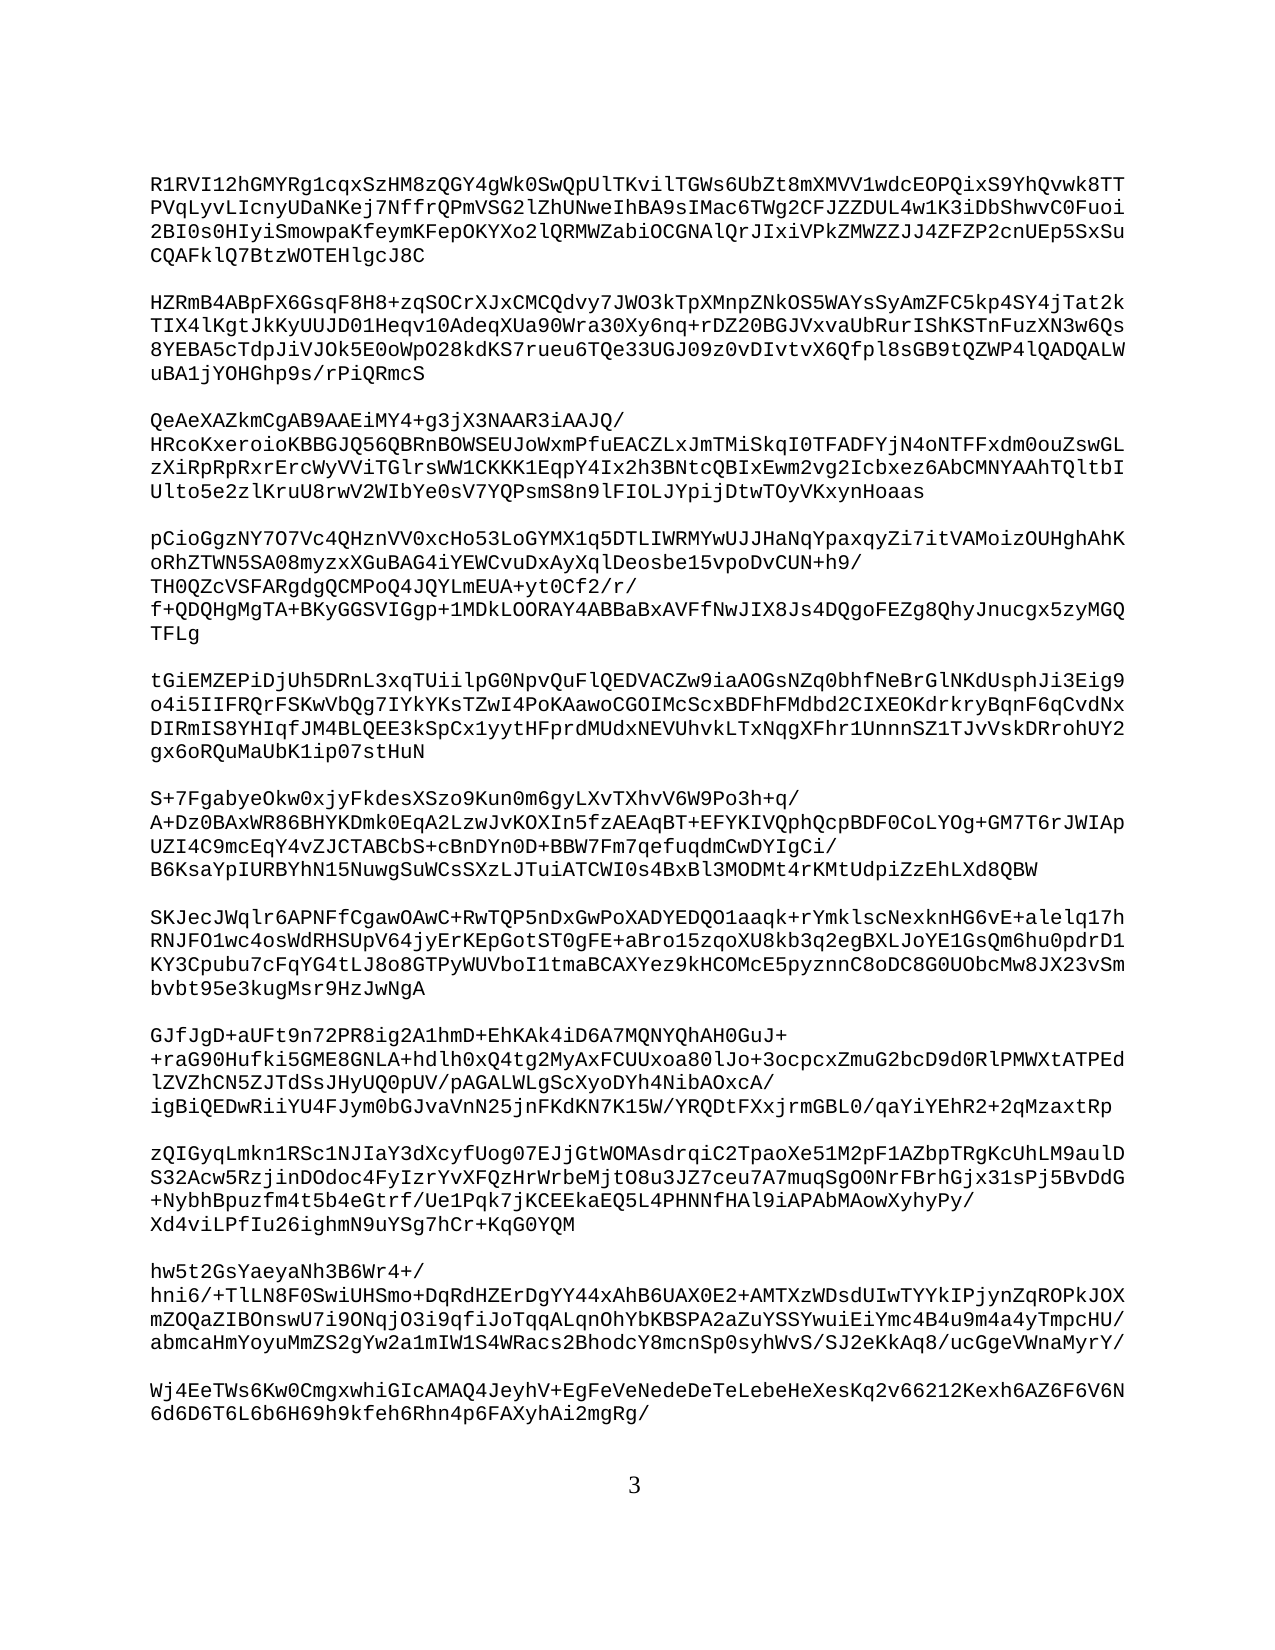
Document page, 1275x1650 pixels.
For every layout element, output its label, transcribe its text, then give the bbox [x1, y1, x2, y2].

text hw5t2GsYaeyaNh3B6Wr4+/hni6/+TlLN8F0SwiUHSmo+DqRdHZErDgYY44xAhB6UAX0E2+AMTXzWDsdUIwTYYkIPjynZqROPkJOXmZOQaZIBOnswU7i9ONqjO3i9qfiJoTqqALqnOhYbKBSPA2aZuYSSYwuiEiYmc4B4u9m4a4yTmpcHU/abmcaHmYoyuMmZS2gYw2a1mIW1S4WRacs2BhodcY8mcnSp0syhWvS/SJ2eKkAq8/ucGgeVWnaMyrY/ [150, 1261, 1125, 1356]
text pCioGgzNY7O7Vc4QHznVV0xcHo53LoGYMX1q5DTLIWRMYwUJJHaNqYpaxqyZi7itVAMoizOUHghAhKoRhZTWN5SA08myzxXGuBAG4iYEWCvuDxAyXqlDeosbe15vpoDvCUN+h9/TH0QZcVSFARgdgQCMPoQ4JQYLmEUA+yt0Cf2/r/f+QDQHgMgTA+BKyGGSVIGgp+1MDkLOORAY4ABBaBxAVFfNwJIX8Js4DQgoFEZg8QhyJnucgx5zyMGQTFLg [150, 528, 1125, 647]
text tGiEMZEPiDjUh5DRnL3xqTUiilpG0NpvQuFlQEDVACZw9iaAOGsNZq0bhfNeBrGlNKdUsphJi3Eig9o4i5IIFRQrFSKwVbQg7IYkYKsTZwI4PoKAawoCGOIMcScxBDFhFMdbd2CIXEOKdrkryBqnF6qCvdNxDIRmIS8YHIqfJM4BLQEE3kSpCx1yytHFprdMUdxNEVUhvkLTxNqgXFhr1UnnnSZ1TJvVskDRrohUY2gx6oRQuMaUbK1ip07stHuN [150, 670, 1125, 765]
text SKJecJWqlr6APNFfCgawOAwC+RwTQP5nDxGwPoXADYEDQO1aaqk+rYmklscNexknHG6vE+alelq17hRNJFO1wc4osWdRHSUpV64jyErKEpGotST0gFE+aBro15zqoXU8kb3q2egBXLJoYE1GsQm6hu0pdrD1KY3Cpubu7cFqYG4tLJ8o8GTPyWUVboI1tmaBCAXYez9kHCOMcE5pyznnC8oDC8G0UObcMw8JX23vSmbvbt95e3kugMsr9HzJwNgA [150, 907, 1125, 1001]
text S+7FgabyeOkw0xjyFkdesXSzo9Kun0m6gyLXvTXhvV6W9Po3h+q/A+Dz0BAxWR86BHYKDmk0EqA2LzwJvKOXIn5fzAEAqBT+EFYKIVQphQcpBDF0CoLYOg+GM7T6rJWIApUZI4C9mcEqY4vZJCTABCbS+cBnDYn0D+BBW7Fm7qefuqdmCwDYIgCi/B6KsaYpIURBYhN15NuwgSuWCsSXzLJTuiATCWI0s4BxBl3MODMt4rKMtUdpiZzEhLXd8QBW [150, 788, 1125, 883]
text zQIGyqLmkn1RSc1NJIaY3dXcyfUog07EJjGtWOMAsdrqiC2TpaoXe51M2pF1AZbpTRgKcUhLM9aulDS32Acw5RzjinDOdoc4FyIzrYvXFQzHrWrbeMjtO8u3JZ7ceu7A7muqSgO0NrFBrhGjx31sPj5BvDdG+NybhBpuzfm4t5b4eGtrf/Ue1Pqk7jKCEEkaEQ5L4PHNNfHAl9iAPAbMAowXyhyPy/Xd4viLPfIu26ighmN9uYSg7hCr+KqG0YQM [150, 1143, 1125, 1238]
text Wj4EeTWs6Kw0CmgxwhiGIcAMAQ4JeyhV+EgFeVeNedeDeTeLebeHeXesKq2v66212Kexh6AZ6F6V6N6d6D6T6L6b6H69h9kfeh6Rhn4p6FAXyhAi2mgRg/ [150, 1379, 1125, 1427]
text R1RVI12hGMYRg1cqxSzHM8zQGY4gWk0SwQpUlTKvilTGWs6UbZt8mXMVV1wdcEOPQixS9YhQvwk8TTPVqLyvLIcnyUDaNKej7NffrQPmVSG2lZhUNweIhBA9sIMac6TWg2CFJZZDUL4w1K3iDbShwvC0Fuoi2BI0s0HIyiSmowpaKfeymKFepOKYXo2lQRMWZabiOCGNAlQrJIxiVPkZMWZZJJ4ZFZP2cnUEp5SxSuCQAFklQ7BtzWOTEHlgcJ8C [150, 174, 1125, 268]
text HZRmB4ABpFX6GsqF8H8+zqSOCrXJxCMCQdvy7JWO3kTpXMnpZNkOS5WAYsSyAmZFC5kp4SY4jTat2kTIX4lKgtJkKyUUJD01Heqv10AdeqXUa90Wra30Xy6nq+rDZ20BGJVxvaUbRurIShKSTnFuzXN3w6Qs8YEBA5cTdpJiVJOk5E0oWpO28kdKS7rueu6TQe33UGJ09z0vDIvtvX6Qfpl8sGB9tQZWP4lQADQALWuBA1jYOHGhp9s/rPiQRmcS [150, 292, 1125, 386]
text GJfJgD+aUFt9n72PR8ig2A1hmD+EhKAk4iD6A7MQNYQhAH0GuJ++raG90Hufki5GME8GNLA+hdlh0xQ4tg2MyAxFCUUxoa80lJo+3ocpcxZmuG2bcD9d0RlPMWXtATPEdlZVZhCN5ZJTdSsJHyUQ0pUV/pAGALWLgScXyoDYh4NibAOxcA/igBiQEDwRiiYU4FJym0bGJvaVnN25jnFKdKN7K15W/YRQDtFXxjrmGBL0/qaYiYEhR2+2qMzaxtRp [150, 1025, 1125, 1119]
text QeAeXAZkmCgAB9AAEiMY4+g3jX3NAAR3iAAJQ/HRcoKxeroioKBBGJQ56QBRnBOWSEUJoWxmPfuEACZLxJmTMiSkqI0TFADFYjN4oNTFFxdm0ouZswGLzXiRpRpRxrErcWyVViTGlrsWW1CKKK1EqpY4Ix2h3BNtcQBIxEwm2vg2Icbxez6AbCMNYAAhTQltbIUlto5e2zlKruU8rwV2WIbYe0sV7YQPsmS8n9lFIOLJYpijDtwTOyVKxynHoaas [150, 410, 1125, 505]
